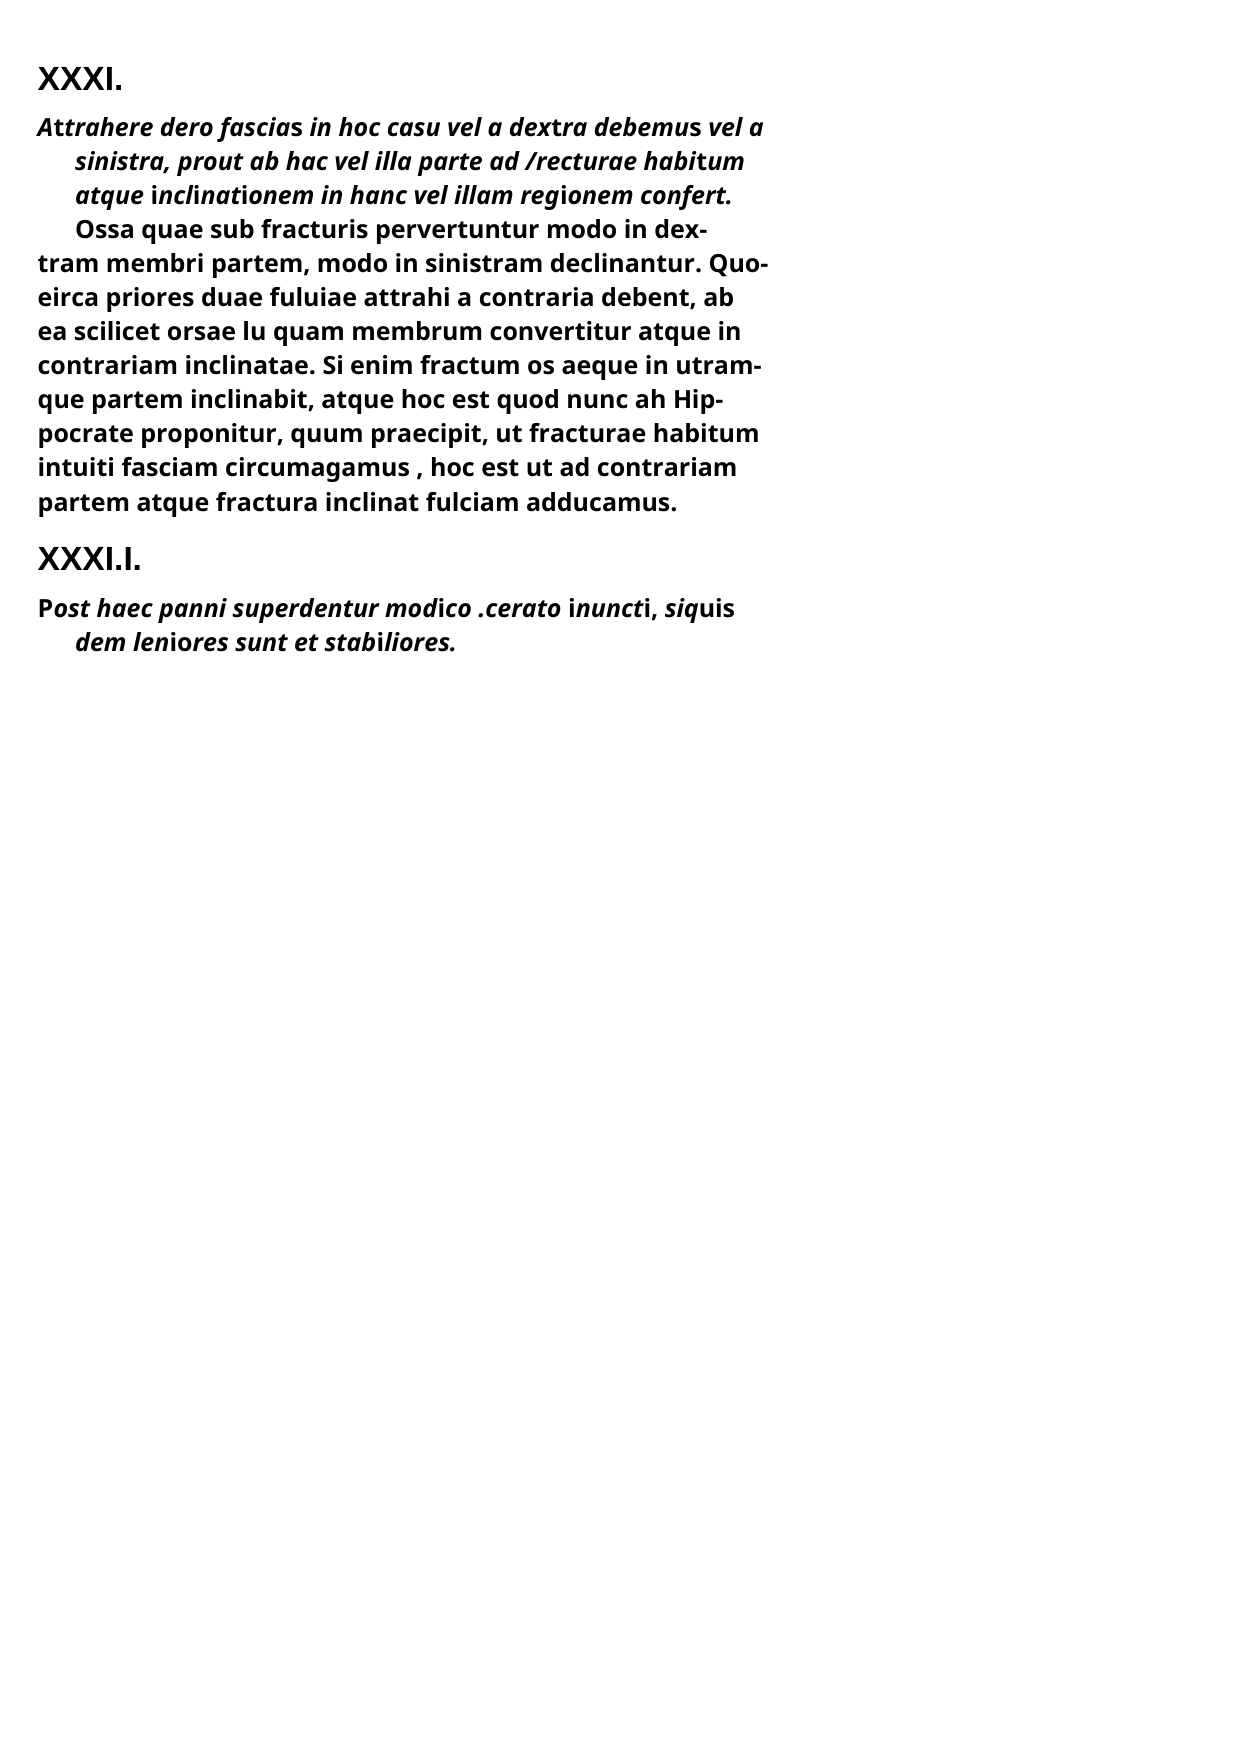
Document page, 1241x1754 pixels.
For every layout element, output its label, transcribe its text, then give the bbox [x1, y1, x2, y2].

text Ossa quae sub fracturis pervertuntur modo in dex- tram membri partem, modo in sinistram declinantur. Quo- eirca priores duae fuluiae attrahi a contraria debent, ab ea scilicet orsae lu quam membrum convertitur atque in contrariam inclinatae. Si enim fractum os aeque in utram- que partem inclinabit, atque hoc est quod nunc ah Hip- pocrate proponitur, quum praecipit, ut fracturae habitum intuiti fasciam circumagamus , hoc est ut ad contrariam partem atque fractura inclinat fulciam adducamus. [37, 212, 1203, 518]
text Attrahere dero fascias in hoc casu vel a dextra debemus vel a sinistra, prout ab hac vel illa parte ad /recturae habitum atque inclinationem in hanc vel illam regionem confert. [37, 109, 1203, 212]
text Post haec panni superdentur modico .cerato inuncti, siquis dem leniores sunt et stabiliores. [37, 590, 1203, 658]
subtitle XXXI. [37, 58, 1203, 97]
subtitle XXXI.I. [37, 539, 1203, 578]
